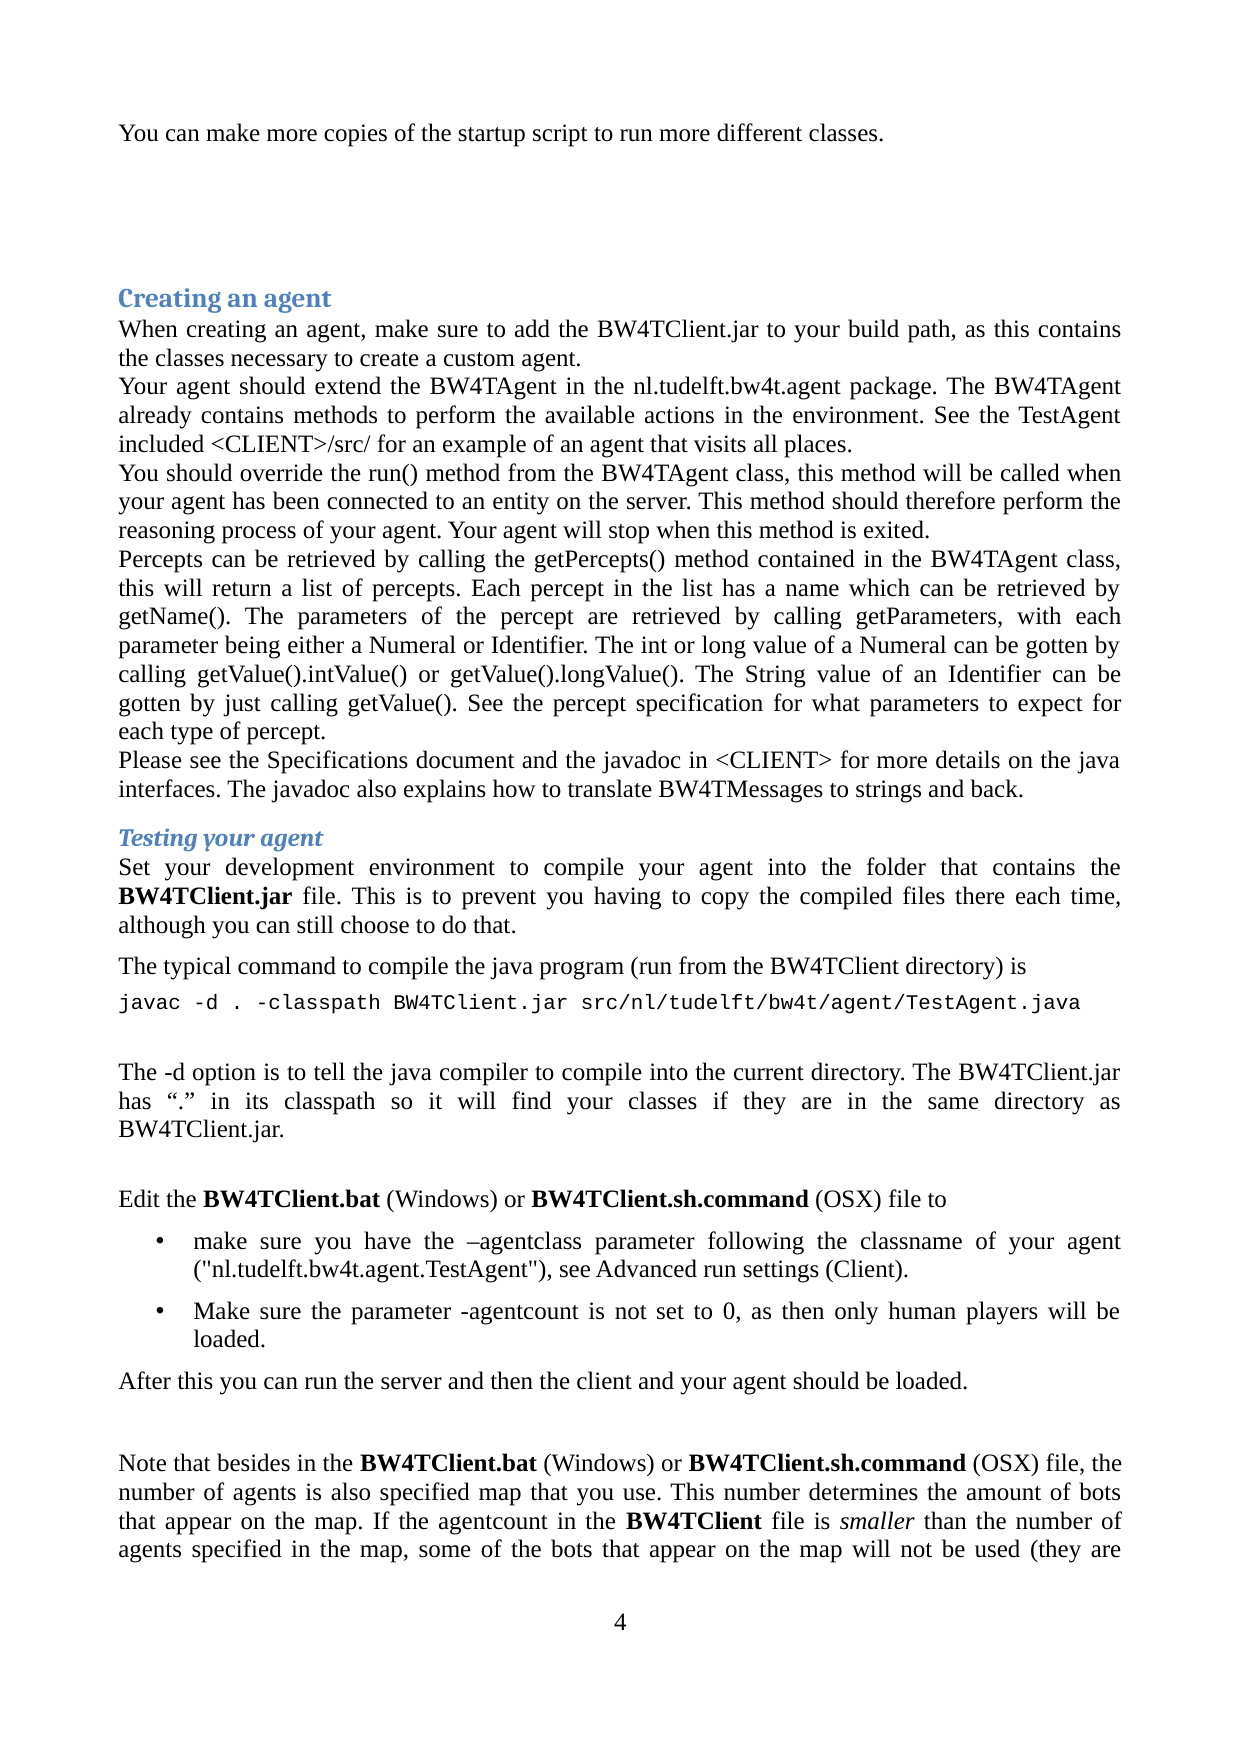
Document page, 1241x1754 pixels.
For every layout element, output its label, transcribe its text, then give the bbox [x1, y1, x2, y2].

text Please see the Specifications document and the javadoc in <CLIENT> for more details on the java interfaces. The javadoc also explains how to translate BW4TMessages to strings and back. [118, 745, 1122, 803]
text Set your development environment to compile your agent into the folder that contains the BW4TClient.jar file. This is to prevent you having to copy the compiled files there each time, although you can still choose to do that. [118, 852, 1122, 938]
list make sure you have the –agentclass parameter following the classname of your agent ("nl.tudelft.bw4t.agent.TestAgent"), see Advanced run settings (Client). [156, 1226, 1122, 1283]
subtitle Creating an agent [118, 283, 1122, 314]
text Your agent should extend the BW4TAgent in the nl.tudelft.bw4t.agent package. The BW4TAgent already contains methods to perform the available actions in the environment. See the TestAgent included <CLIENT>/src/ for an example of an agent that visits all places. [118, 371, 1122, 458]
text Percepts can be retrieved by calling the getPercepts() method contained in the BW4TAgent class, this will return a list of percepts. Each percept in the list has a name which can be retrieved by getName(). The parameters of the percept are retrieved by calling getParameters, with each parameter being either a Numeral or Identifier. The int or long value of a Numeral can be gotten by calling getValue().intValue() or getValue().longValue(). The String value of an Identifier can be gotten by just calling getValue(). See the percept specification for what parameters to expect for each type of percept. [118, 544, 1122, 745]
text After this you can run the server and then the client and your agent should be loaded. [118, 1366, 1122, 1394]
text The typical command to compile the java program (run from the BW4TClient directory) is [118, 951, 1122, 980]
text Note that besides in the BW4TClient.bat (Windows) or BW4TClient.sh.command (OSX) file, the number of agents is also specified map that you use. This number determines the amount of bots that appear on the map. If the agentcount in the BW4TClient file is smaller than the number of agents specified in the map, some of the bots that appear on the map will not be used (they are [118, 1448, 1122, 1563]
text javac -d . -classpath BW4TClient.jar src/nl/tudelft/bw4t/agent/TestAgent.java [118, 992, 1122, 1016]
text You should override the run() method from the BW4TAgent class, this method will be called when your agent has been connected to an entity on the server. This method should therefore perform the reasoning process of your agent. Your agent will stop when this method is exited. [118, 458, 1122, 544]
subtitle Testing your agent [118, 823, 1122, 852]
list Make sure the parameter -agentcount is not set to 0, as then only human players will be loaded. [156, 1296, 1122, 1353]
text Edit the BW4TClient.bat (Windows) or BW4TClient.sh.command (OSX) file to [118, 1156, 1122, 1213]
text You can make more copies of the startup script to run more different classes. [118, 118, 1122, 147]
text When creating an agent, make sure to add the BW4TClient.jar to your build path, as this contains the classes necessary to create a custom agent. [118, 314, 1122, 371]
text The -d option is to tell the java compiler to compile into the current directory. The BW4TClient.jar has “.” in its classpath so it will find your classes if they are in the same directory as BW4TClient.jar. [118, 1057, 1122, 1143]
